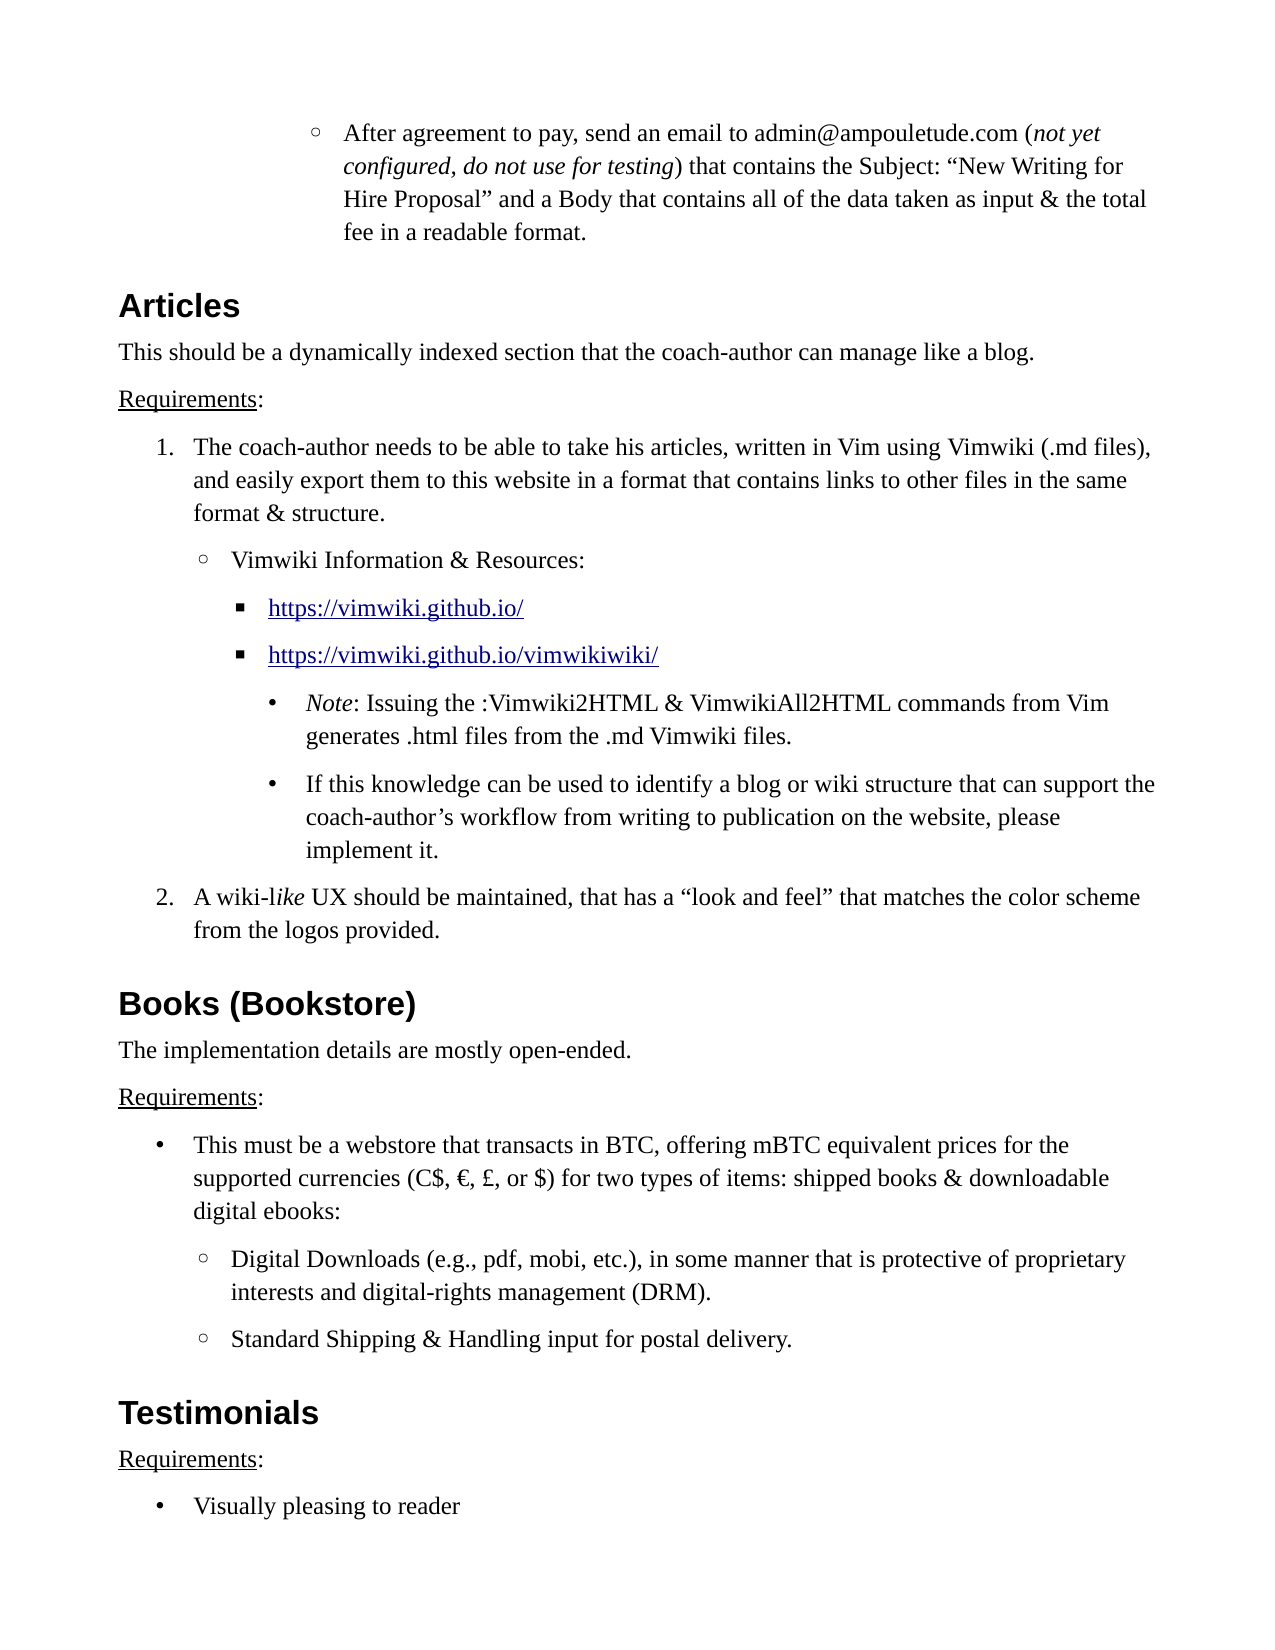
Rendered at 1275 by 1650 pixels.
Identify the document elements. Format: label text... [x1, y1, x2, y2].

subtitle Articles [118, 286, 1157, 324]
list https://vimwiki.github.io/vimwikiwiki/ [231, 641, 1157, 669]
list After agreement to pay, send an email to admin@ampouletude.com (not yet configured, do not use for testing) that contains the Subject: “New Writing for Hire Proposal” and a Body that contains all of the data taken as input & the total fee in a readable format. [306, 118, 1157, 246]
list https://vimwiki.github.io/ [231, 593, 1157, 622]
text Requirements: [118, 1444, 1157, 1472]
list A wiki-like UX should be maintained, that has a “look and feel” that matches the color scheme from the logos provided. [156, 882, 1157, 944]
text Requirements: [118, 384, 1157, 413]
list Visually pleasing to reader [156, 1491, 1157, 1520]
list Vimwiki Information & Resources: [193, 545, 1157, 574]
text The implementation details are mostly open-ended. [118, 1035, 1157, 1064]
subtitle Books (Bookstore) [118, 984, 1157, 1022]
list If this knowledge can be used to identify a blog or wiki structure that can support the coach-author’s workflow from writing to publication on the website, please implement it. [268, 769, 1157, 864]
list Note: Issuing the :Vimwiki2HTML & VimwikiAll2HTML commands from Vim generates .html files from the .md Vimwiki files. [268, 688, 1157, 750]
list Standard Shipping & Handling input for postal delivery. [193, 1324, 1157, 1353]
list This must be a webstore that transacts in BTC, offering mBTC equivalent prices for the supported currencies (C$, €, £, or $) for two types of items: shipped books & downloadable digital ebooks: [156, 1130, 1157, 1225]
text Requirements: [118, 1082, 1157, 1111]
text This should be a dynamically indexed section that the coach-author can manage like a blog. [118, 337, 1157, 365]
subtitle Testimonials [118, 1393, 1157, 1431]
list Digital Downloads (e.g., pdf, mobi, etc.), in some manner that is protective of proprietary interests and digital-rights management (DRM). [193, 1244, 1157, 1306]
list The coach-author needs to be able to take his articles, written in Vim using Vimwiki (.md files), and easily export them to this website in a format that contains links to other files in the same format & structure. [156, 432, 1157, 527]
